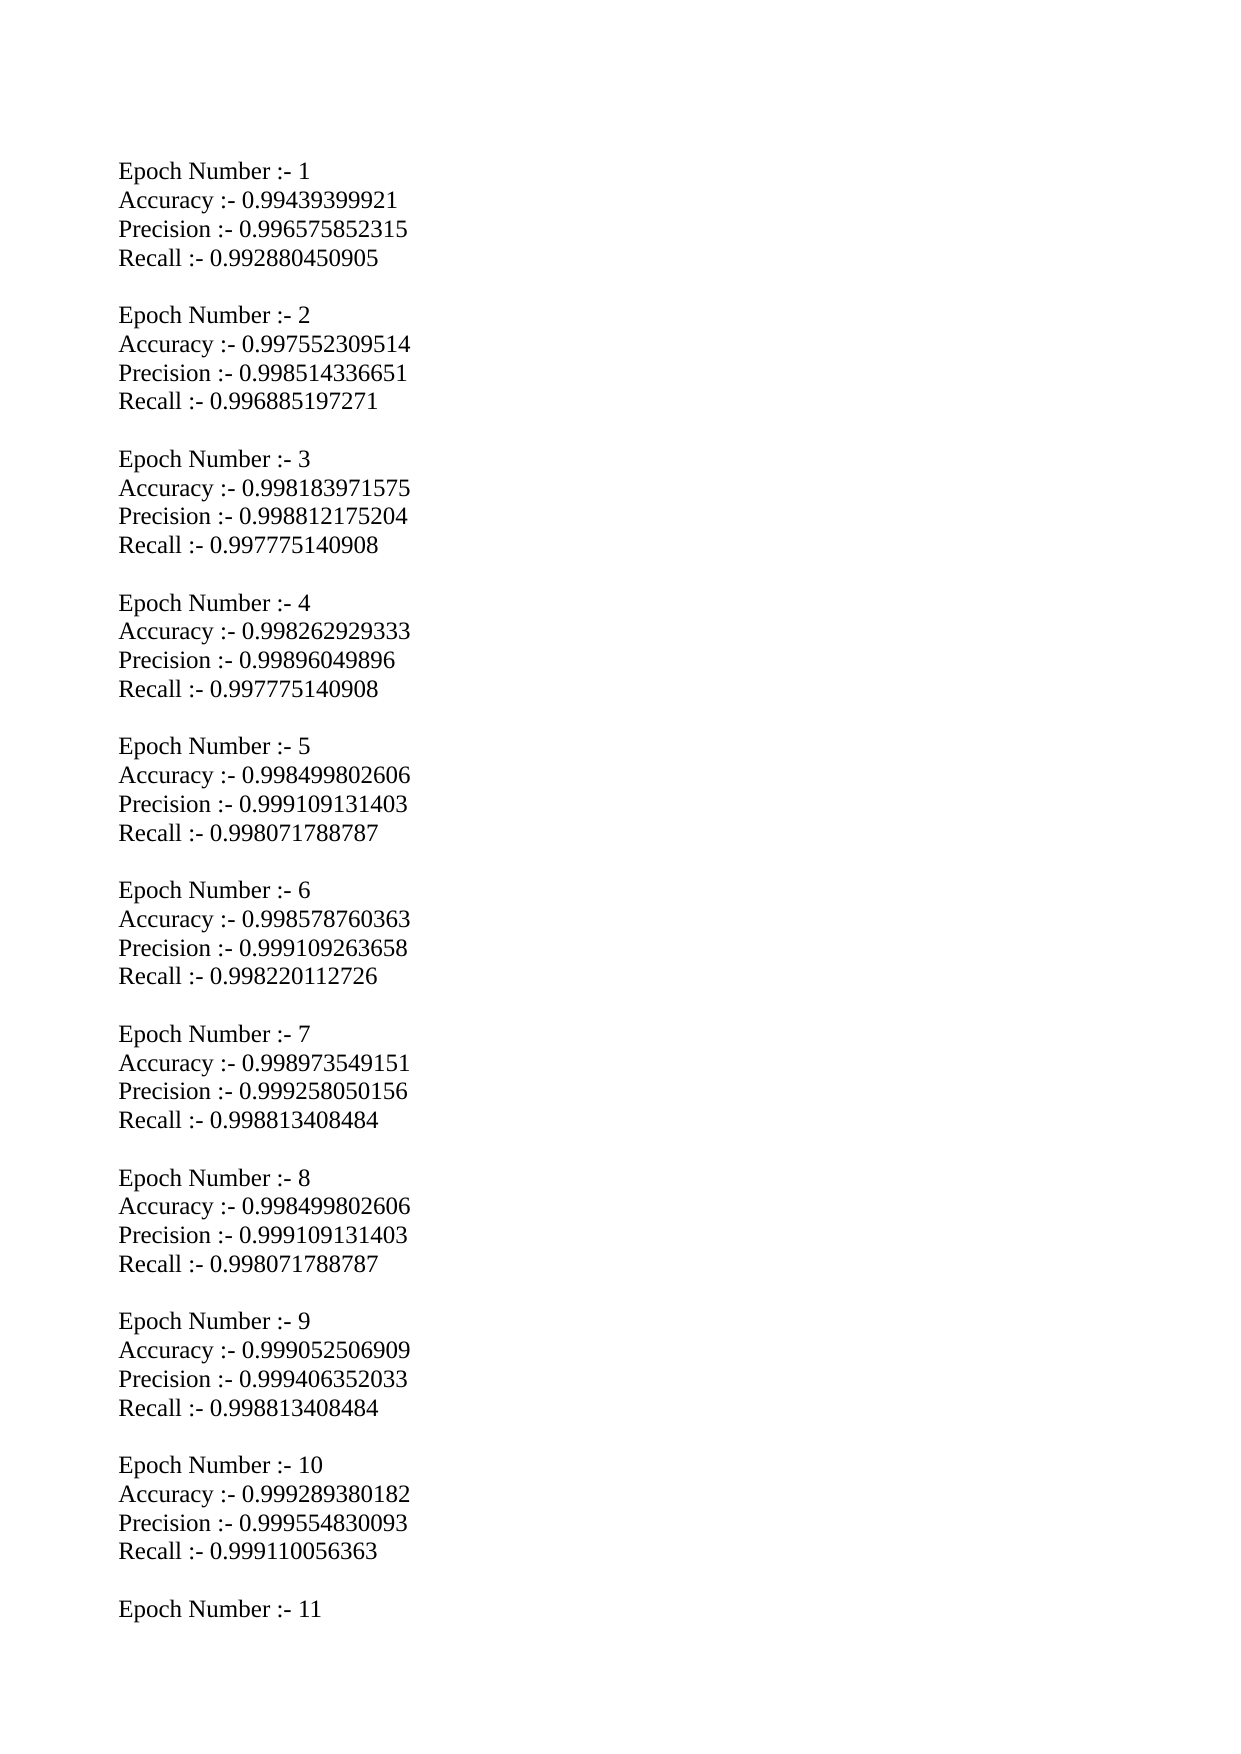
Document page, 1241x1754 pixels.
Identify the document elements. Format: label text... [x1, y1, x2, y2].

text Recall :- 0.992880450905 [118, 243, 1122, 271]
text Recall :- 0.996885197271 [118, 386, 1122, 415]
text Precision :- 0.999109263658 [118, 933, 1122, 961]
text Recall :- 0.997775140908 [118, 530, 1122, 559]
text Accuracy :- 0.998499802606 [118, 1191, 1122, 1220]
text Precision :- 0.999406352033 [118, 1364, 1122, 1393]
text Epoch Number :- 8 [118, 1163, 1122, 1191]
text Epoch Number :- 9 [118, 1306, 1122, 1335]
text Epoch Number :- 2 [118, 300, 1122, 329]
text Precision :- 0.998812175204 [118, 501, 1122, 530]
text Precision :- 0.996575852315 [118, 214, 1122, 243]
text Epoch Number :- 10 [118, 1450, 1122, 1479]
text Epoch Number :- 3 [118, 444, 1122, 473]
text Accuracy :- 0.99439399921 [118, 185, 1122, 214]
text Accuracy :- 0.998973549151 [118, 1048, 1122, 1076]
text Epoch Number :- 4 [118, 588, 1122, 616]
text Accuracy :- 0.998499802606 [118, 760, 1122, 789]
text Precision :- 0.999554830093 [118, 1508, 1122, 1536]
text Accuracy :- 0.998183971575 [118, 473, 1122, 501]
text Epoch Number :- 1 [118, 156, 1122, 185]
text Precision :- 0.999109131403 [118, 1220, 1122, 1249]
text Recall :- 0.998813408484 [118, 1393, 1122, 1421]
text Precision :- 0.999258050156 [118, 1076, 1122, 1105]
text Accuracy :- 0.999289380182 [118, 1479, 1122, 1508]
text Epoch Number :- 5 [118, 731, 1122, 760]
text Accuracy :- 0.998578760363 [118, 904, 1122, 933]
text Precision :- 0.999109131403 [118, 789, 1122, 818]
text Recall :- 0.999110056363 [118, 1536, 1122, 1565]
text Accuracy :- 0.998262929333 [118, 616, 1122, 645]
text Epoch Number :- 6 [118, 875, 1122, 904]
text Accuracy :- 0.999052506909 [118, 1335, 1122, 1364]
text Precision :- 0.998514336651 [118, 358, 1122, 386]
text Accuracy :- 0.997552309514 [118, 329, 1122, 358]
text Recall :- 0.997775140908 [118, 674, 1122, 703]
text Epoch Number :- 11 [118, 1594, 1122, 1623]
text Recall :- 0.998220112726 [118, 961, 1122, 990]
text Recall :- 0.998071788787 [118, 1249, 1122, 1278]
text Recall :- 0.998813408484 [118, 1105, 1122, 1134]
text Epoch Number :- 7 [118, 1019, 1122, 1048]
text Recall :- 0.998071788787 [118, 818, 1122, 846]
text Precision :- 0.99896049896 [118, 645, 1122, 674]
